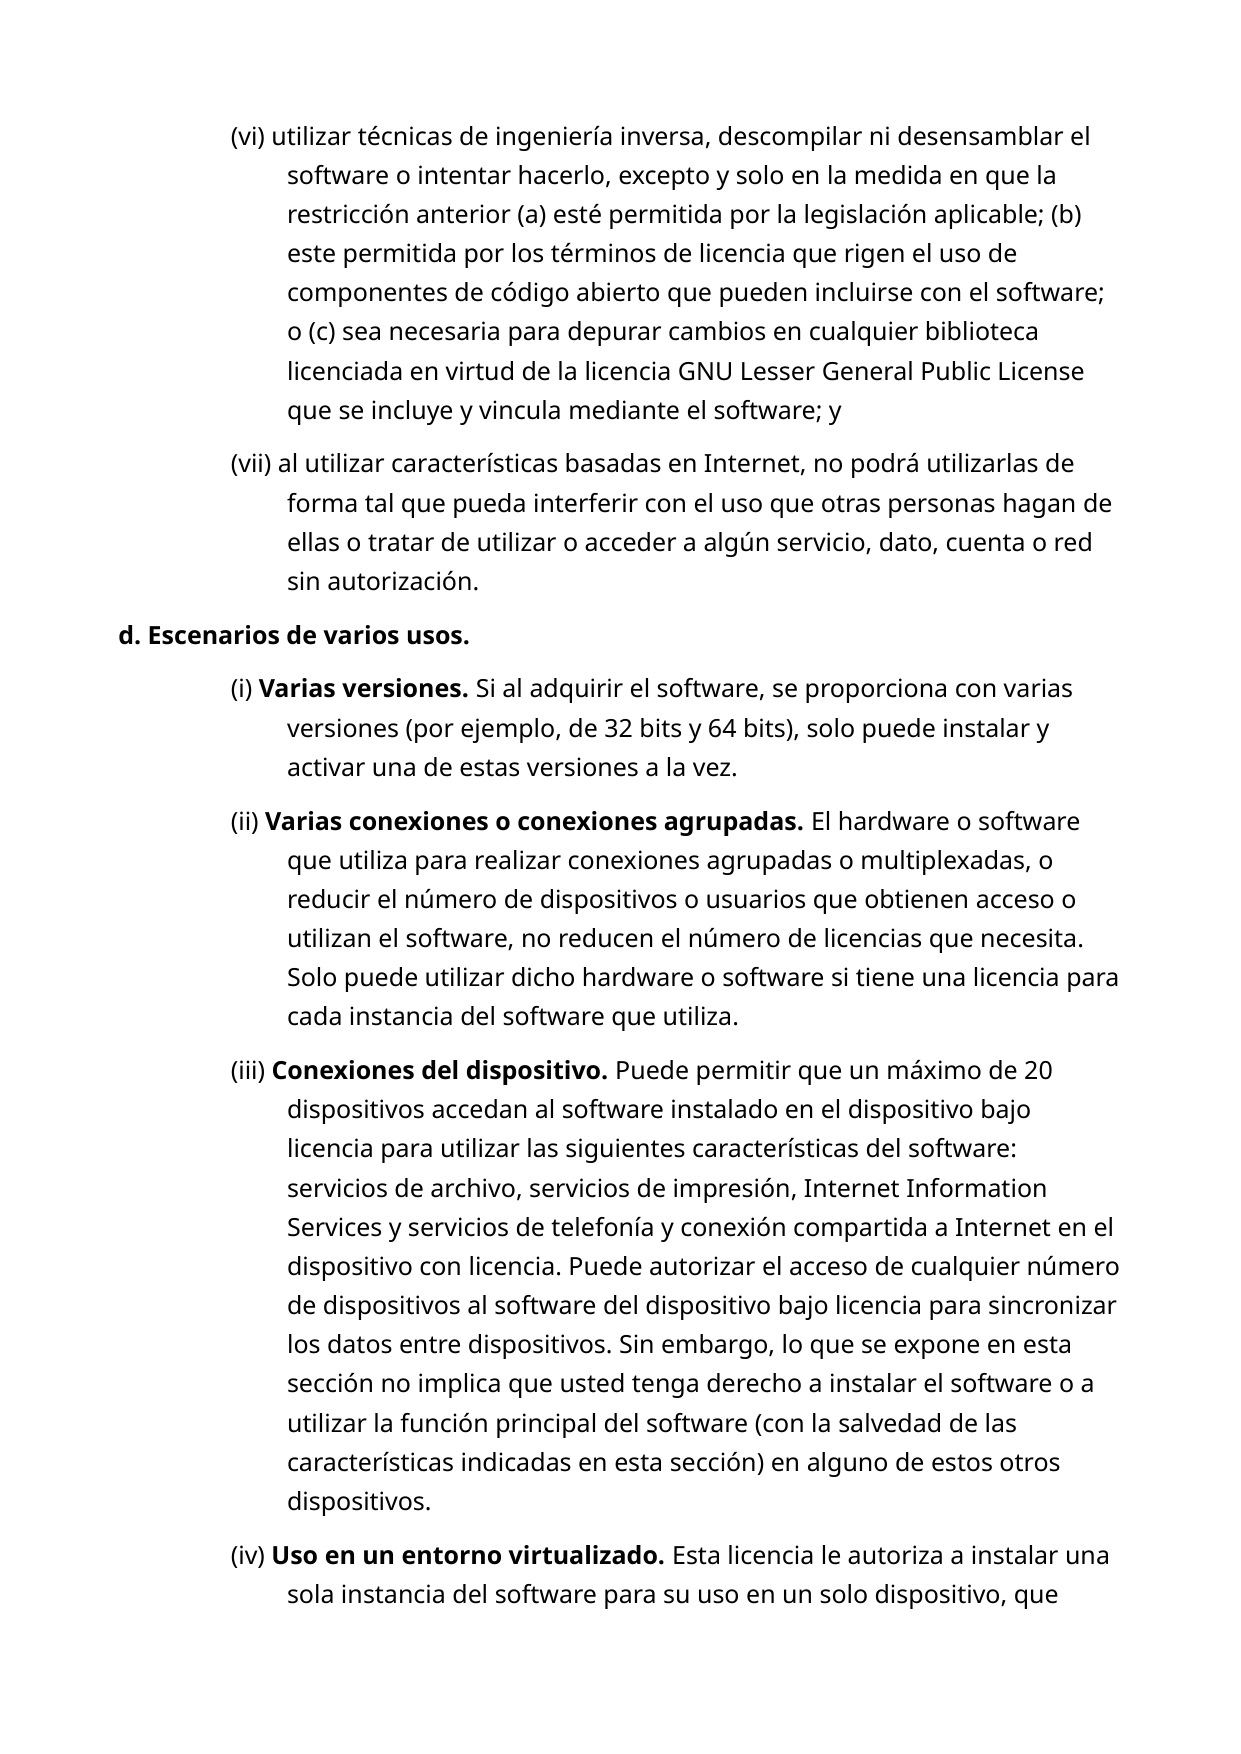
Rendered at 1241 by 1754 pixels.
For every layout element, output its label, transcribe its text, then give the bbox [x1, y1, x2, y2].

text (vii) al utilizar características basadas en Internet, no podrá utilizarlas de forma tal que pueda interferir con el uso que otras personas hagan de ellas o tratar de utilizar o acceder a algún servicio, dato, cuenta o red sin autorización. [231, 446, 1122, 598]
text (ii) Varias conexiones o conexiones agrupadas. El hardware o software que utiliza para realizar conexiones agrupadas o multiplexadas, o reducir el número de dispositivos o usuarios que obtienen acceso o utilizan el software, no reducen el número de licencias que necesita. Solo puede utilizar dicho hardware o software si tiene una licencia para cada instancia del software que utiliza. [231, 803, 1122, 1033]
text (i) Varias versiones. Si al adquirir el software, se proporciona con varias versiones (por ejemplo, de 32 bits y 64 bits), solo puede instalar y activar una de estas versiones a la vez. [231, 671, 1122, 783]
text (iii) Conexiones del dispositivo. Puede permitir que un máximo de 20 dispositivos accedan al software instalado en el dispositivo bajo licencia para utilizar las siguientes características del software: servicios de archivo, servicios de impresión, Internet Information Services y servicios de telefonía y conexión compartida a Internet en el dispositivo con licencia. Puede autorizar el acceso de cualquier número de dispositivos al software del dispositivo bajo licencia para sincronizar los datos entre dispositivos. Sin embargo, lo que se expone en esta sección no implica que usted tenga derecho a instalar el software o a utilizar la función principal del software (con la salvedad de las características indicadas en esta sección) en alguno de estos otros dispositivos. [231, 1053, 1122, 1518]
text (iv) Uso en un entorno virtualizado. Esta licencia le autoriza a instalar una sola instancia del software para su uso en un solo dispositivo, que [231, 1537, 1122, 1611]
text d. Escenarios de varios usos. [118, 617, 1122, 651]
text (vi) utilizar técnicas de ingeniería inversa, descompilar ni desensamblar el software o intentar hacerlo, excepto y solo en la medida en que la restricción anterior (a) esté permitida por la legislación aplicable; (b) este permitida por los términos de licencia que rigen el uso de componentes de código abierto que pueden incluirse con el software; o (c) sea necesaria para depurar cambios en cualquier biblioteca licenciada en virtud de la licencia GNU Lesser General Public License que se incluye y vincula mediante el software; y [231, 118, 1122, 426]
